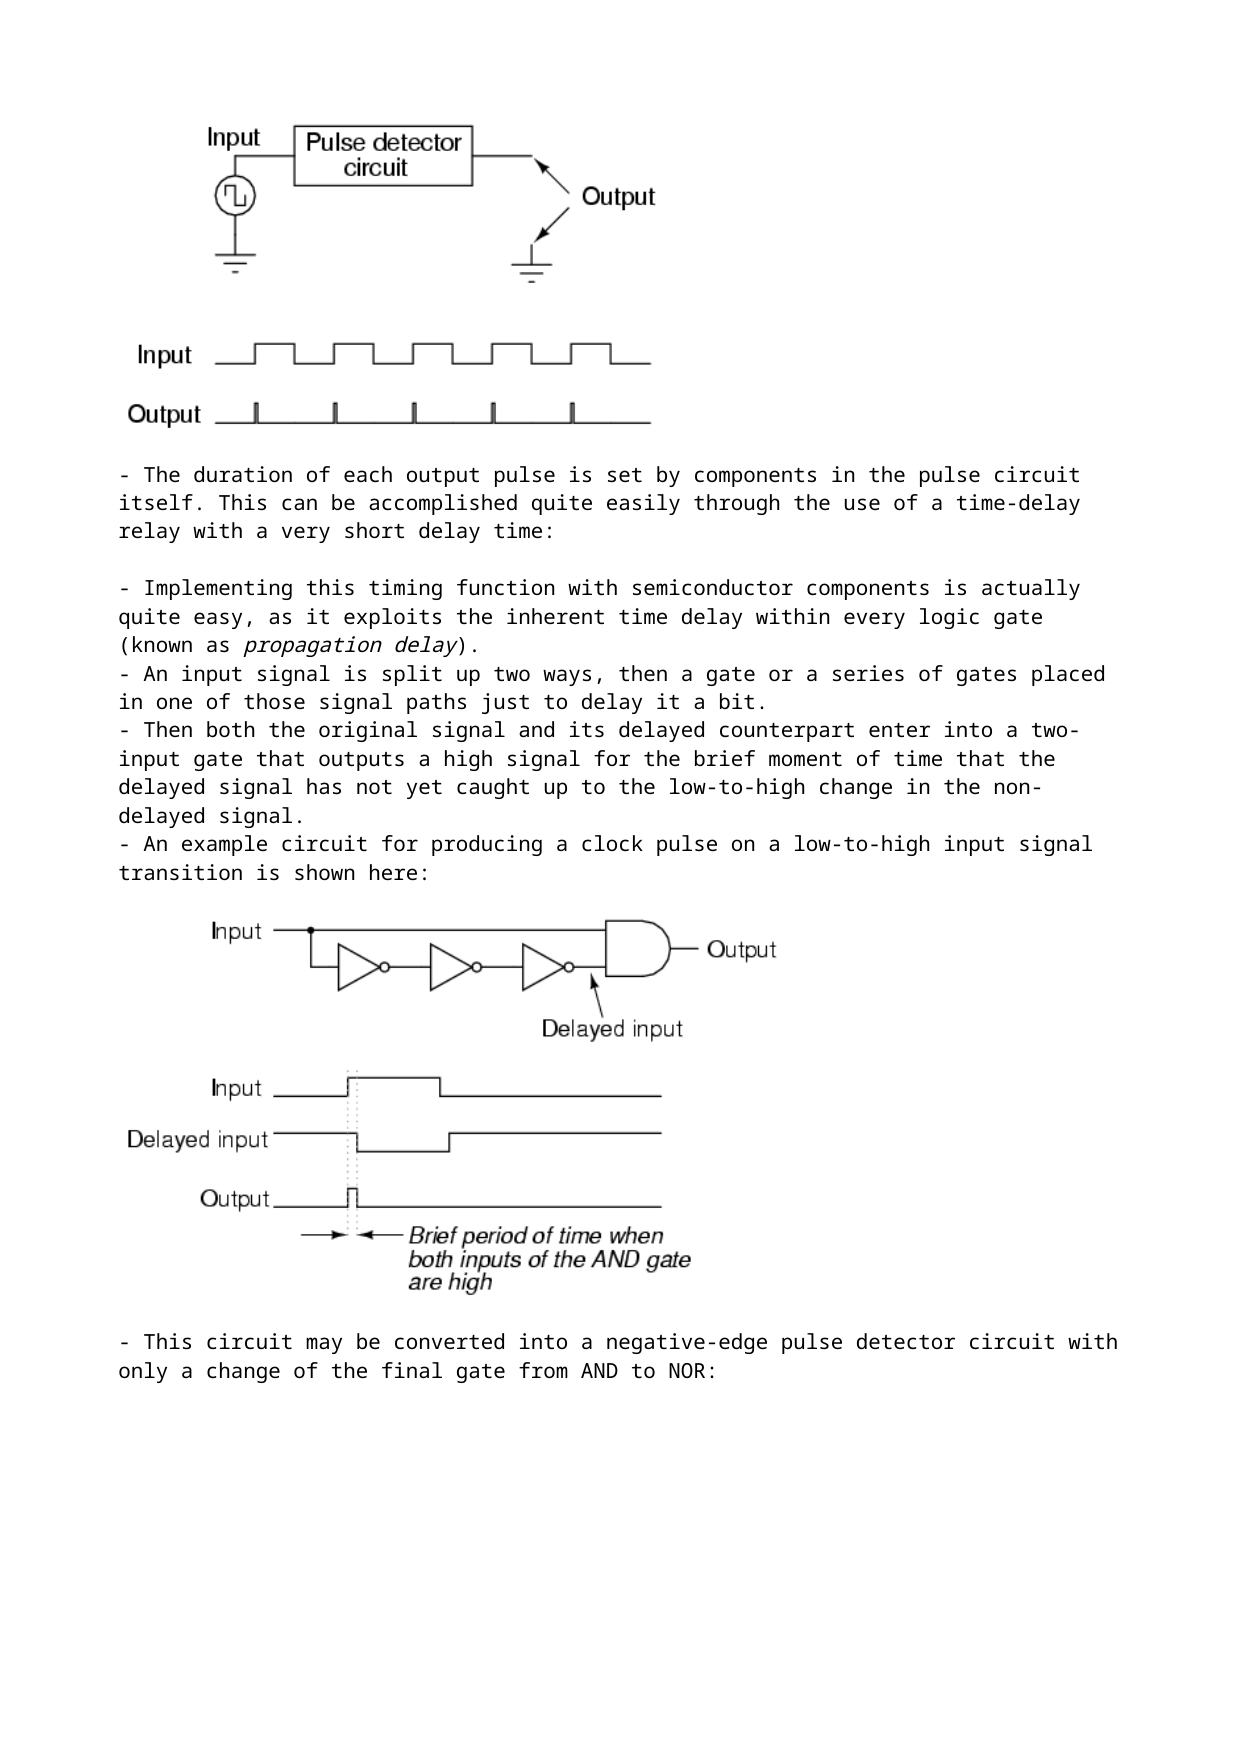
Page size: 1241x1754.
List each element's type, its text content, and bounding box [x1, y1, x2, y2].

text - Implementing this timing function with semiconductor components is actually quite easy, as it exploits the inherent time delay within every logic gate (known as propagation delay). [118, 573, 1122, 659]
text - An example circuit for producing a clock pulse on a low-to-high input signal transition is shown here: [118, 829, 1122, 886]
text - The duration of each output pulse is set by components in the pulse circuit itself. This can be accomplished quite easily through the use of a time-delay relay with a very short delay time: [118, 460, 1122, 545]
text - An input signal is split up two ways, then a gate or a series of gates placed in one of those signal paths just to delay it a bit. [118, 659, 1122, 716]
text - Then both the original signal and its delayed counterpart enter into a two-input gate that outputs a high signal for the brief moment of time that the delayed signal has not yet caught up to the low-to-high change in the non-delayed signal. [118, 716, 1122, 829]
picture [118, 118, 662, 432]
text - This circuit may be converted into a negative-edge pulse detector circuit with only a change of the final gate from AND to NOR: [118, 1327, 1122, 1384]
picture [118, 914, 783, 1299]
